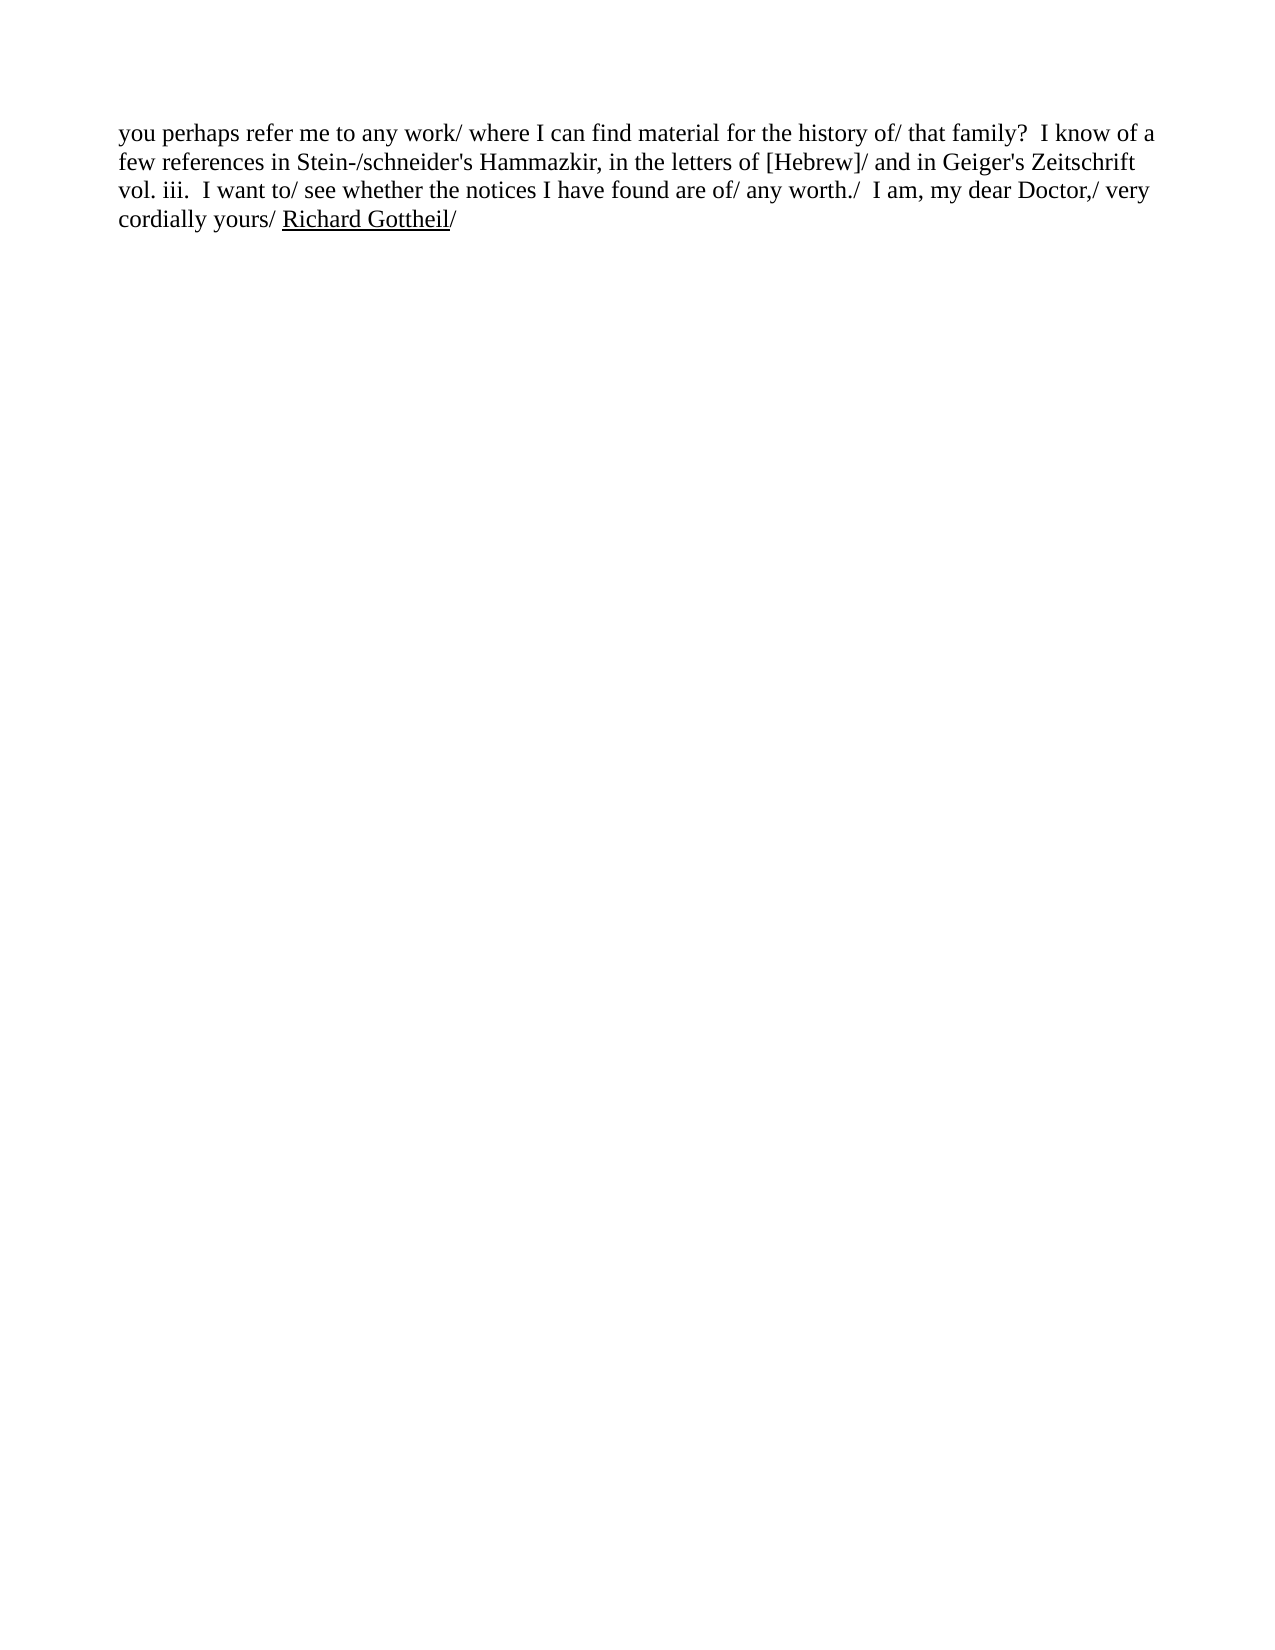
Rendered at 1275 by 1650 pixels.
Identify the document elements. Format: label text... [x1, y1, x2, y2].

text you perhaps refer me to any work/ where I can find material for the history of/ that family? I know of a few references in Stein-/schneider's Hammazkir, in the letters of [Hebrew]/ and in Geiger's Zeitschrift vol. iii. I want to/ see whether the notices I have found are of/ any worth./ I am, my dear Doctor,/ very cordially yours/ Richard Gottheil/ [118, 118, 1157, 233]
